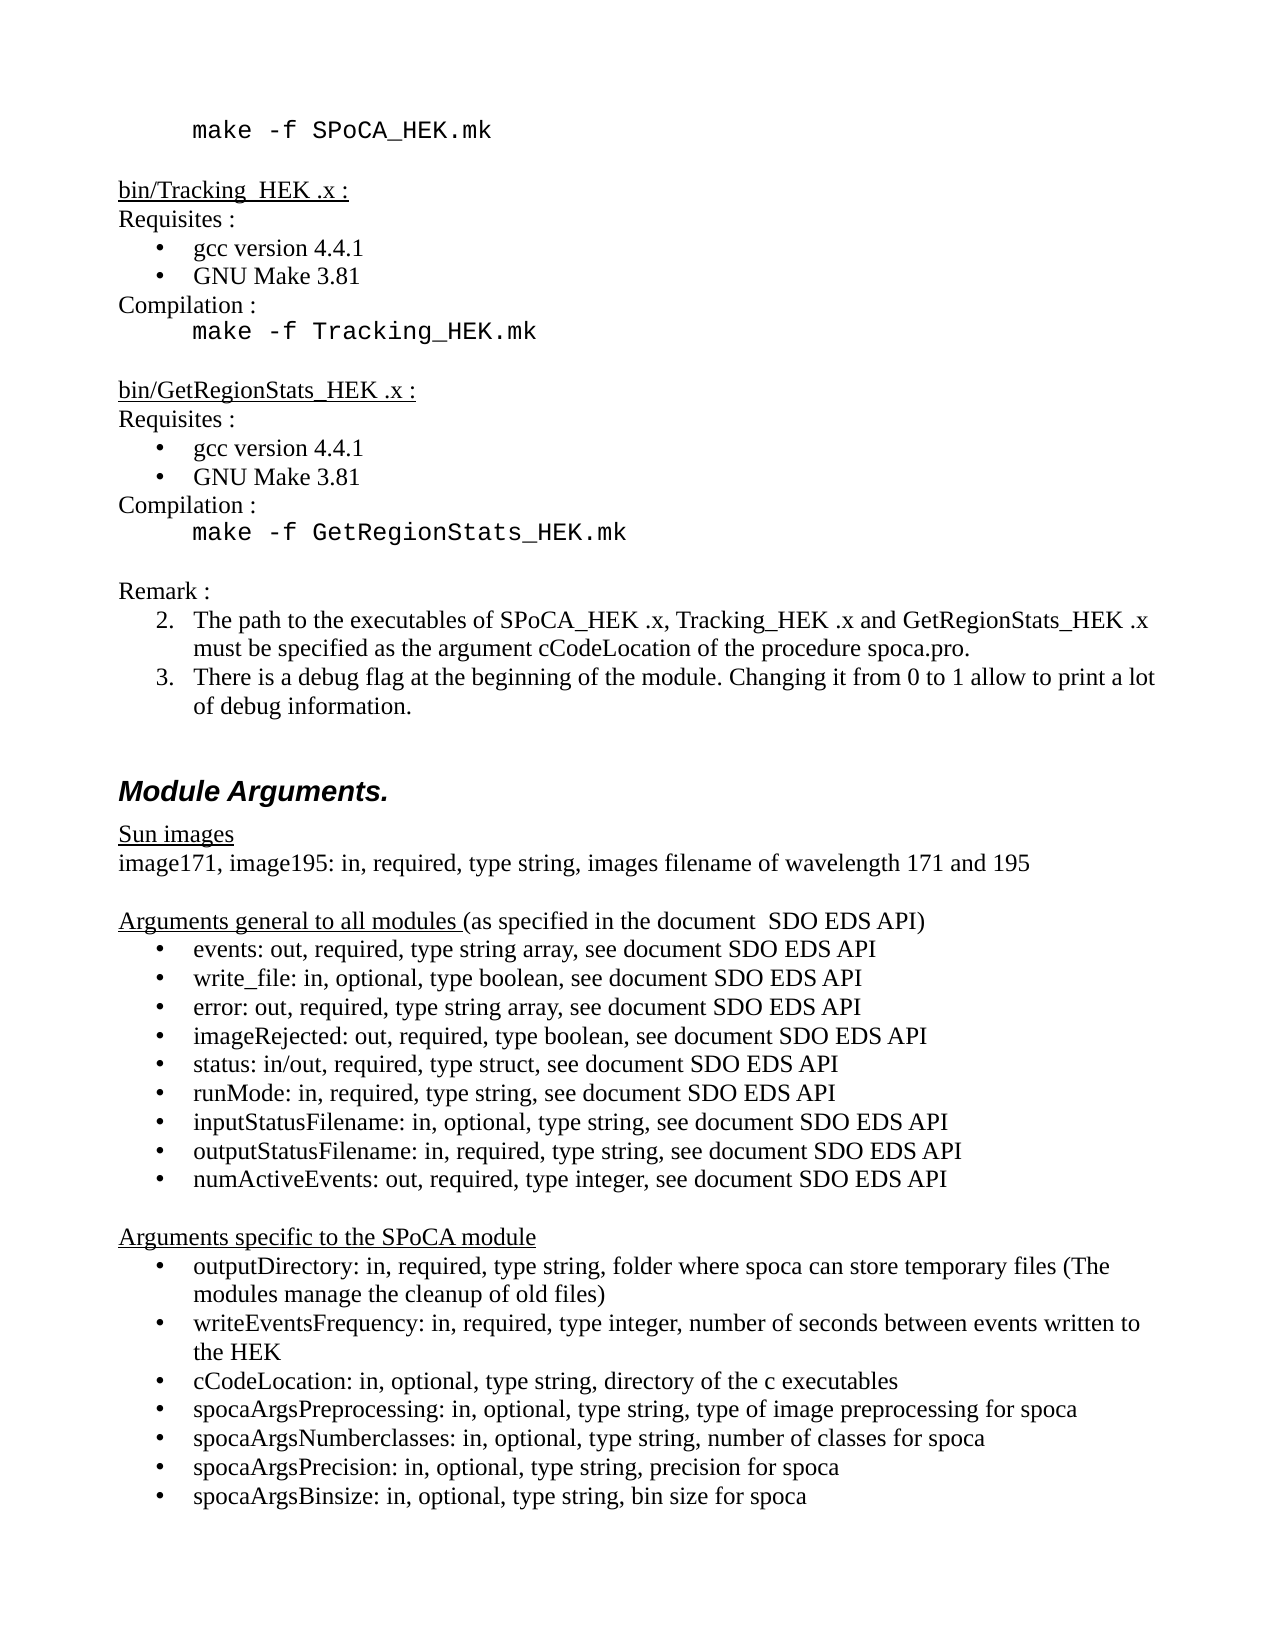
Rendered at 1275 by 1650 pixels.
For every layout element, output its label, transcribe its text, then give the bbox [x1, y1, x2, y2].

list spocaArgsBinsize: in, optional, type string, bin size for spoca [156, 1481, 1157, 1509]
list outputStatusFilename: in, required, type string, see document SDO EDS API [156, 1136, 1157, 1164]
list status: in/out, required, type struct, see document SDO EDS API [156, 1049, 1157, 1078]
list cCodeLocation: in, optional, type string, directory of the c executables [156, 1366, 1157, 1394]
text Remark : [118, 576, 1157, 605]
text Compilation : [118, 491, 1157, 519]
list GNU Make 3.81 [156, 261, 1157, 290]
list writeEventsFrequency: in, required, type integer, number of seconds between events written to the HEK [156, 1308, 1157, 1366]
list The path to the executables of SPoCA_HEK .x, Tracking_HEK .x and GetRegionStats_HEK .x must be specified as the argument cCodeLocation of the procedure spoca.pro. [156, 605, 1157, 662]
list spocaArgsPrecision: in, optional, type string, precision for spoca [156, 1452, 1157, 1481]
text Requisites : [118, 404, 1157, 433]
list gcc version 4.4.1 [156, 433, 1157, 462]
list There is a debug flag at the beginning of the module. Changing it from 0 to 1 allow to print a lot of debug information. [156, 662, 1157, 720]
list events: out, required, type string array, see document SDO EDS API [156, 934, 1157, 963]
list numActiveEvents: out, required, type integer, see document SDO EDS API [156, 1164, 1157, 1193]
subtitle Module Arguments. [118, 773, 1157, 807]
text make -f GetRegionStats_HEK.mk [192, 519, 1157, 548]
text bin/GetRegionStats_HEK .x : [118, 376, 1157, 404]
list inputStatusFilename: in, optional, type string, see document SDO EDS API [156, 1107, 1157, 1136]
text make -f Tracking_HEK.mk [192, 319, 1157, 347]
list imageRejected: out, required, type boolean, see document SDO EDS API [156, 1021, 1157, 1049]
list spocaArgsPreprocessing: in, optional, type string, type of image preprocessing for spoca [156, 1394, 1157, 1423]
list outputDirectory: in, required, type string, folder where spoca can store temporary files (The modules manage the cleanup of old files) [156, 1251, 1157, 1308]
text Requisites : [118, 204, 1157, 233]
list gcc version 4.4.1 [156, 233, 1157, 261]
list GNU Make 3.81 [156, 462, 1157, 491]
text Sun images [118, 819, 1157, 848]
text Compilation : [118, 290, 1157, 319]
text image171, image195: in, required, type string, images filename of wavelength 171 and 195 [118, 848, 1157, 877]
list error: out, required, type string array, see document SDO EDS API [156, 992, 1157, 1021]
text Arguments general to all modules (as specified in the document SDO EDS API) [118, 906, 1157, 934]
text bin/Tracking_HEK .x : [118, 175, 1157, 204]
list write_file: in, optional, type boolean, see document SDO EDS API [156, 963, 1157, 992]
list runMode: in, required, type string, see document SDO EDS API [156, 1078, 1157, 1107]
list spocaArgsNumberclasses: in, optional, type string, number of classes for spoca [156, 1423, 1157, 1452]
text make -f SPoCA_HEK.mk [192, 118, 1157, 146]
text Arguments specific to the SPoCA module [118, 1222, 1157, 1251]
